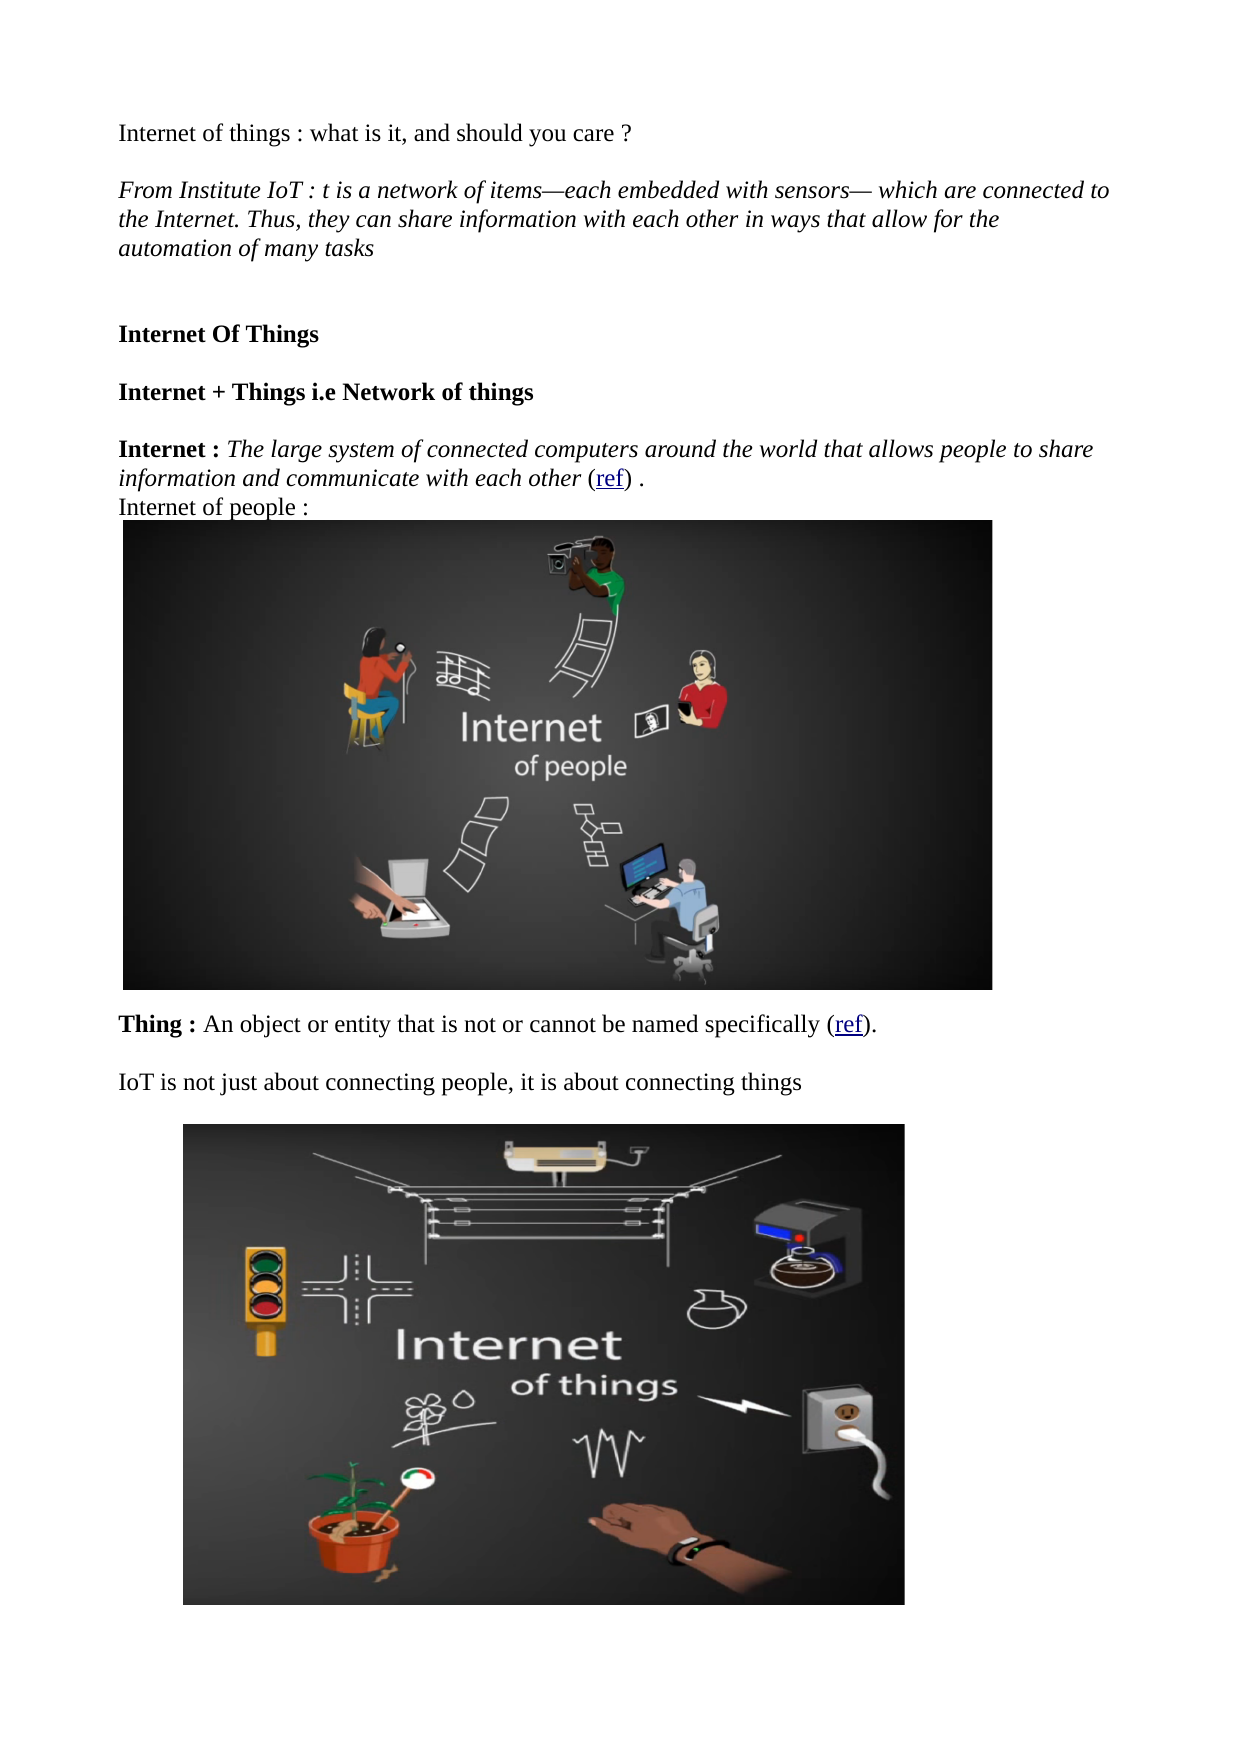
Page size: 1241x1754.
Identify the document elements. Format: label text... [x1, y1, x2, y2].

text Internet : The large system of connected computers around the world that allows people to share information and communicate with each other (ref) . [118, 434, 1122, 492]
text Thing : An object or entity that is not or cannot be named specifically (ref). [118, 1009, 1122, 1038]
text From Institute IoT : t is a network of items—each embedded with sensors— which are connected to the Internet. Thus, they can share information with each other in ways that allow for the automation of many tasks [118, 176, 1122, 262]
picture [183, 1124, 905, 1605]
text Internet of things : what is it, and should you care ? [118, 118, 1122, 147]
text IoT is not just about connecting people, it is about connecting things [118, 1067, 1122, 1096]
text Internet + Things i.e Network of things [118, 377, 1122, 406]
text Internet of people : [118, 492, 1122, 521]
picture [123, 520, 993, 990]
text Internet Of Things [118, 319, 1122, 348]
